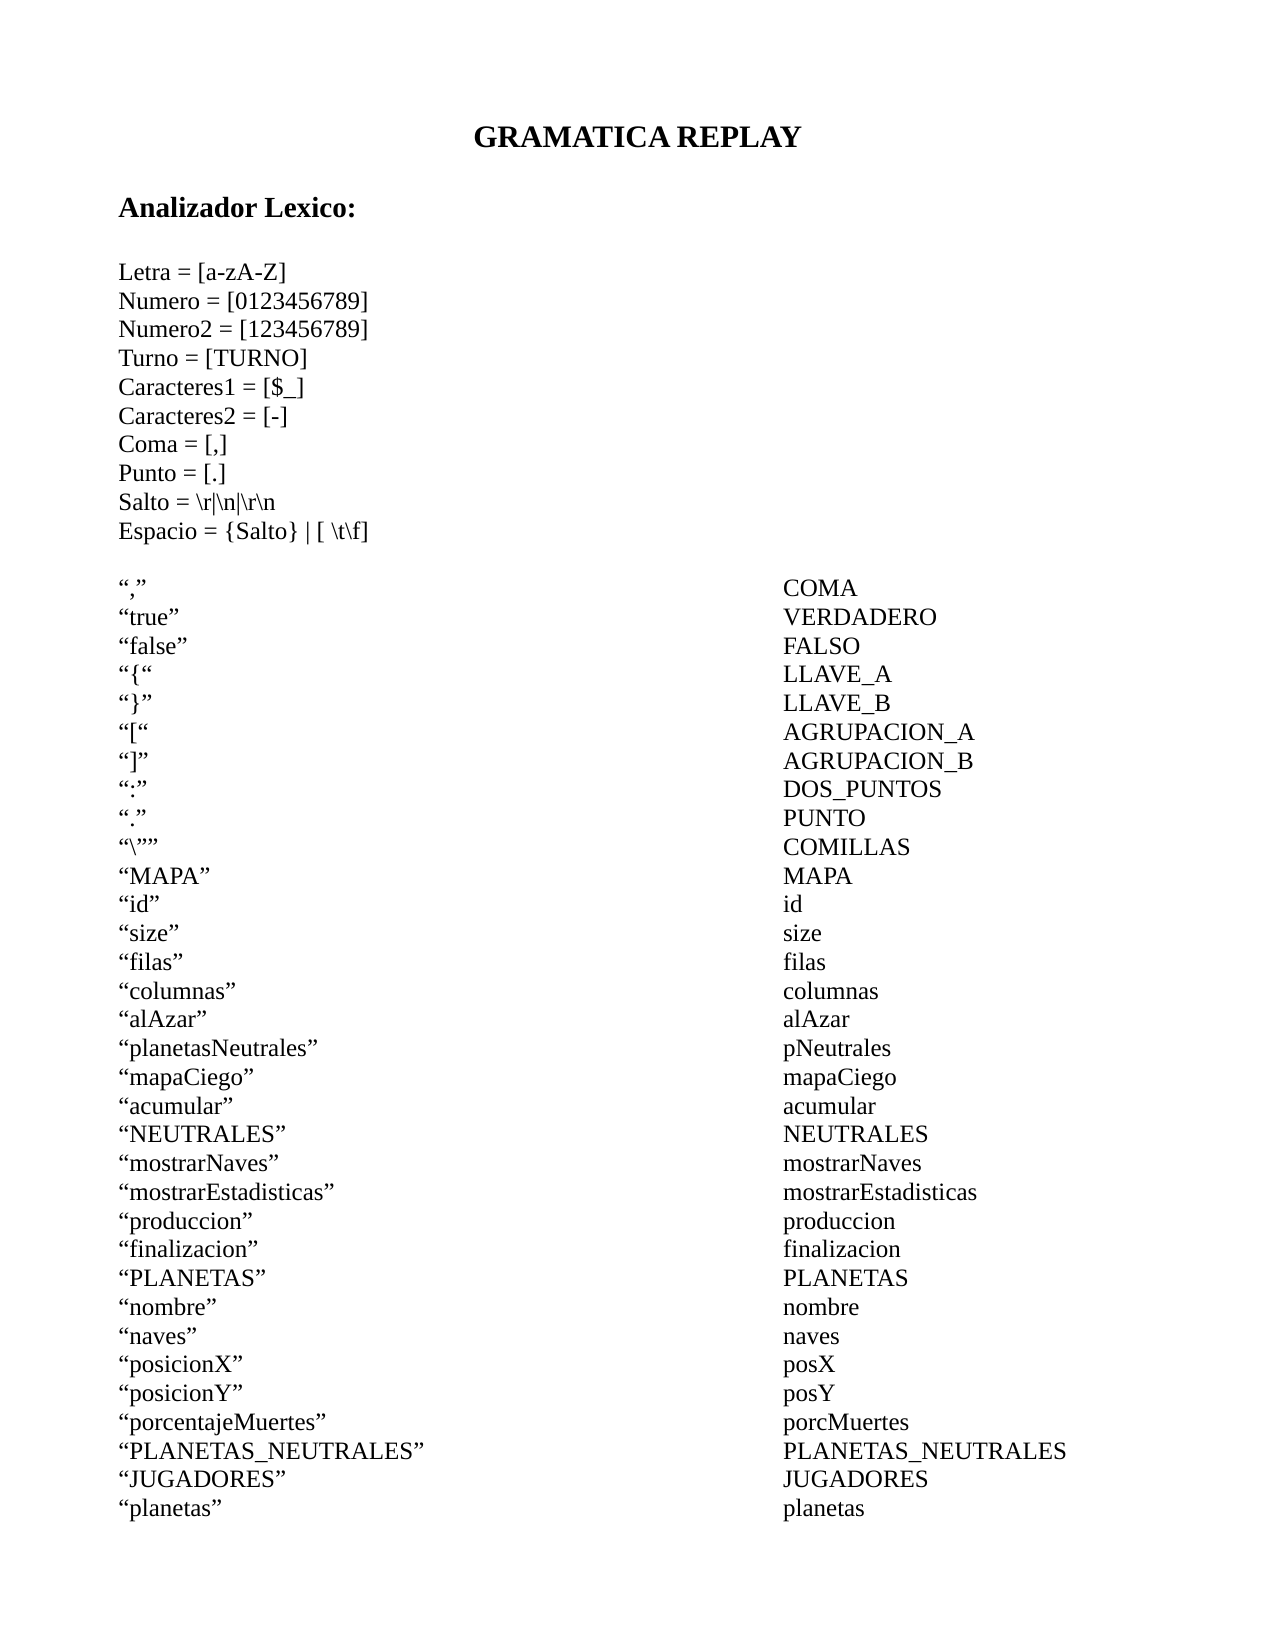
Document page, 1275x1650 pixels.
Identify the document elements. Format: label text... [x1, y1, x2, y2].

text “naves” naves [118, 1321, 1157, 1349]
text “columnas” columnas [118, 976, 1157, 1004]
text “planetas” planetas [118, 1493, 1157, 1522]
text Numero2 = [123456789] [118, 314, 1157, 343]
text Caracteres1 = [$_] [118, 372, 1157, 401]
text Coma = [,] [118, 429, 1157, 458]
text “size” size [118, 918, 1157, 947]
text “planetasNeutrales” pNeutrales [118, 1033, 1157, 1062]
text “acumular” acumular [118, 1091, 1157, 1119]
text “porcentajeMuertes” porcMuertes [118, 1407, 1157, 1436]
text “mostrarEstadisticas” mostrarEstadisticas [118, 1177, 1157, 1206]
text “NEUTRALES” NEUTRALES [118, 1119, 1157, 1148]
text Letra = [a-zA-Z] [118, 257, 1157, 286]
text Numero = [0123456789] [118, 286, 1157, 314]
text “:” DOS_PUNTOS [118, 774, 1157, 803]
text “}” LLAVE_B [118, 688, 1157, 717]
text “posicionX” posX [118, 1349, 1157, 1378]
text “finalizacion” finalizacion [118, 1234, 1157, 1263]
text “mostrarNaves” mostrarNaves [118, 1148, 1157, 1177]
text “.” PUNTO [118, 803, 1157, 832]
text “id” id [118, 889, 1157, 918]
text Turno = [TURNO] [118, 343, 1157, 372]
text “nombre” nombre [118, 1292, 1157, 1321]
text “produccion” produccion [118, 1206, 1157, 1234]
text “]” AGRUPACION_B [118, 746, 1157, 774]
text GRAMATICA REPLAY [118, 118, 1157, 154]
text Espacio = {Salto} | [ \t\f] [118, 516, 1157, 544]
text “PLANETAS_NEUTRALES” PLANETAS_NEUTRALES [118, 1436, 1157, 1464]
text Caracteres2 = [-] [118, 401, 1157, 429]
text Analizador Lexico: [118, 190, 1157, 223]
text “posicionY” posY [118, 1378, 1157, 1407]
text “[“ AGRUPACION_A [118, 717, 1157, 746]
text Salto = \r|\n|\r\n [118, 487, 1157, 516]
text “\”” COMILLAS [118, 832, 1157, 861]
text “false” FALSO [118, 631, 1157, 659]
text “PLANETAS” PLANETAS [118, 1263, 1157, 1292]
text “JUGADORES” JUGADORES [118, 1464, 1157, 1493]
text “,” COMA [118, 573, 1157, 602]
text “filas” filas [118, 947, 1157, 976]
text “MAPA” MAPA [118, 861, 1157, 889]
text “true” VERDADERO [118, 602, 1157, 631]
text “mapaCiego” mapaCiego [118, 1062, 1157, 1091]
text “alAzar” alAzar [118, 1004, 1157, 1033]
text “{“ LLAVE_A [118, 659, 1157, 688]
text Punto = [.] [118, 458, 1157, 487]
